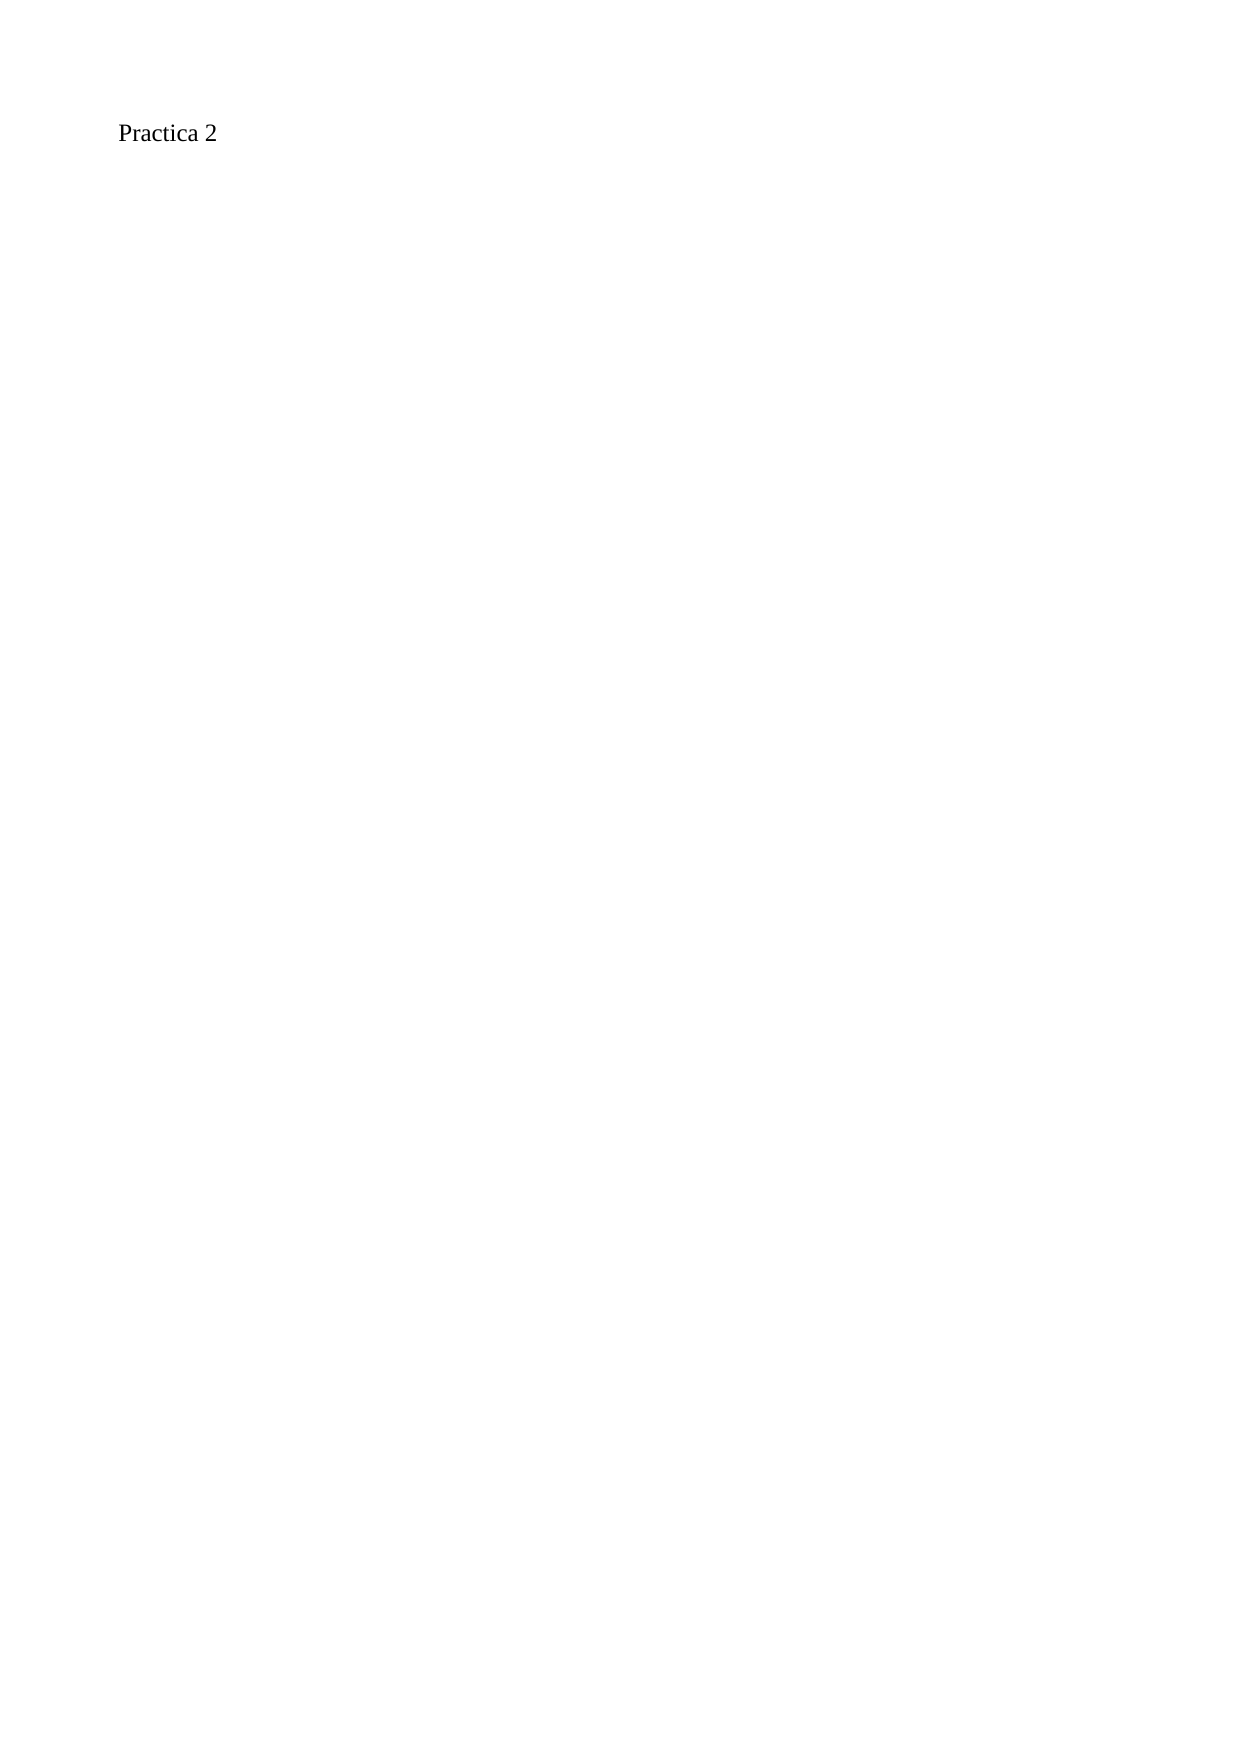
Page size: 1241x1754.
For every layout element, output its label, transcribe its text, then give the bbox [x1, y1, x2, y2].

text Practica 2 [118, 118, 1122, 147]
